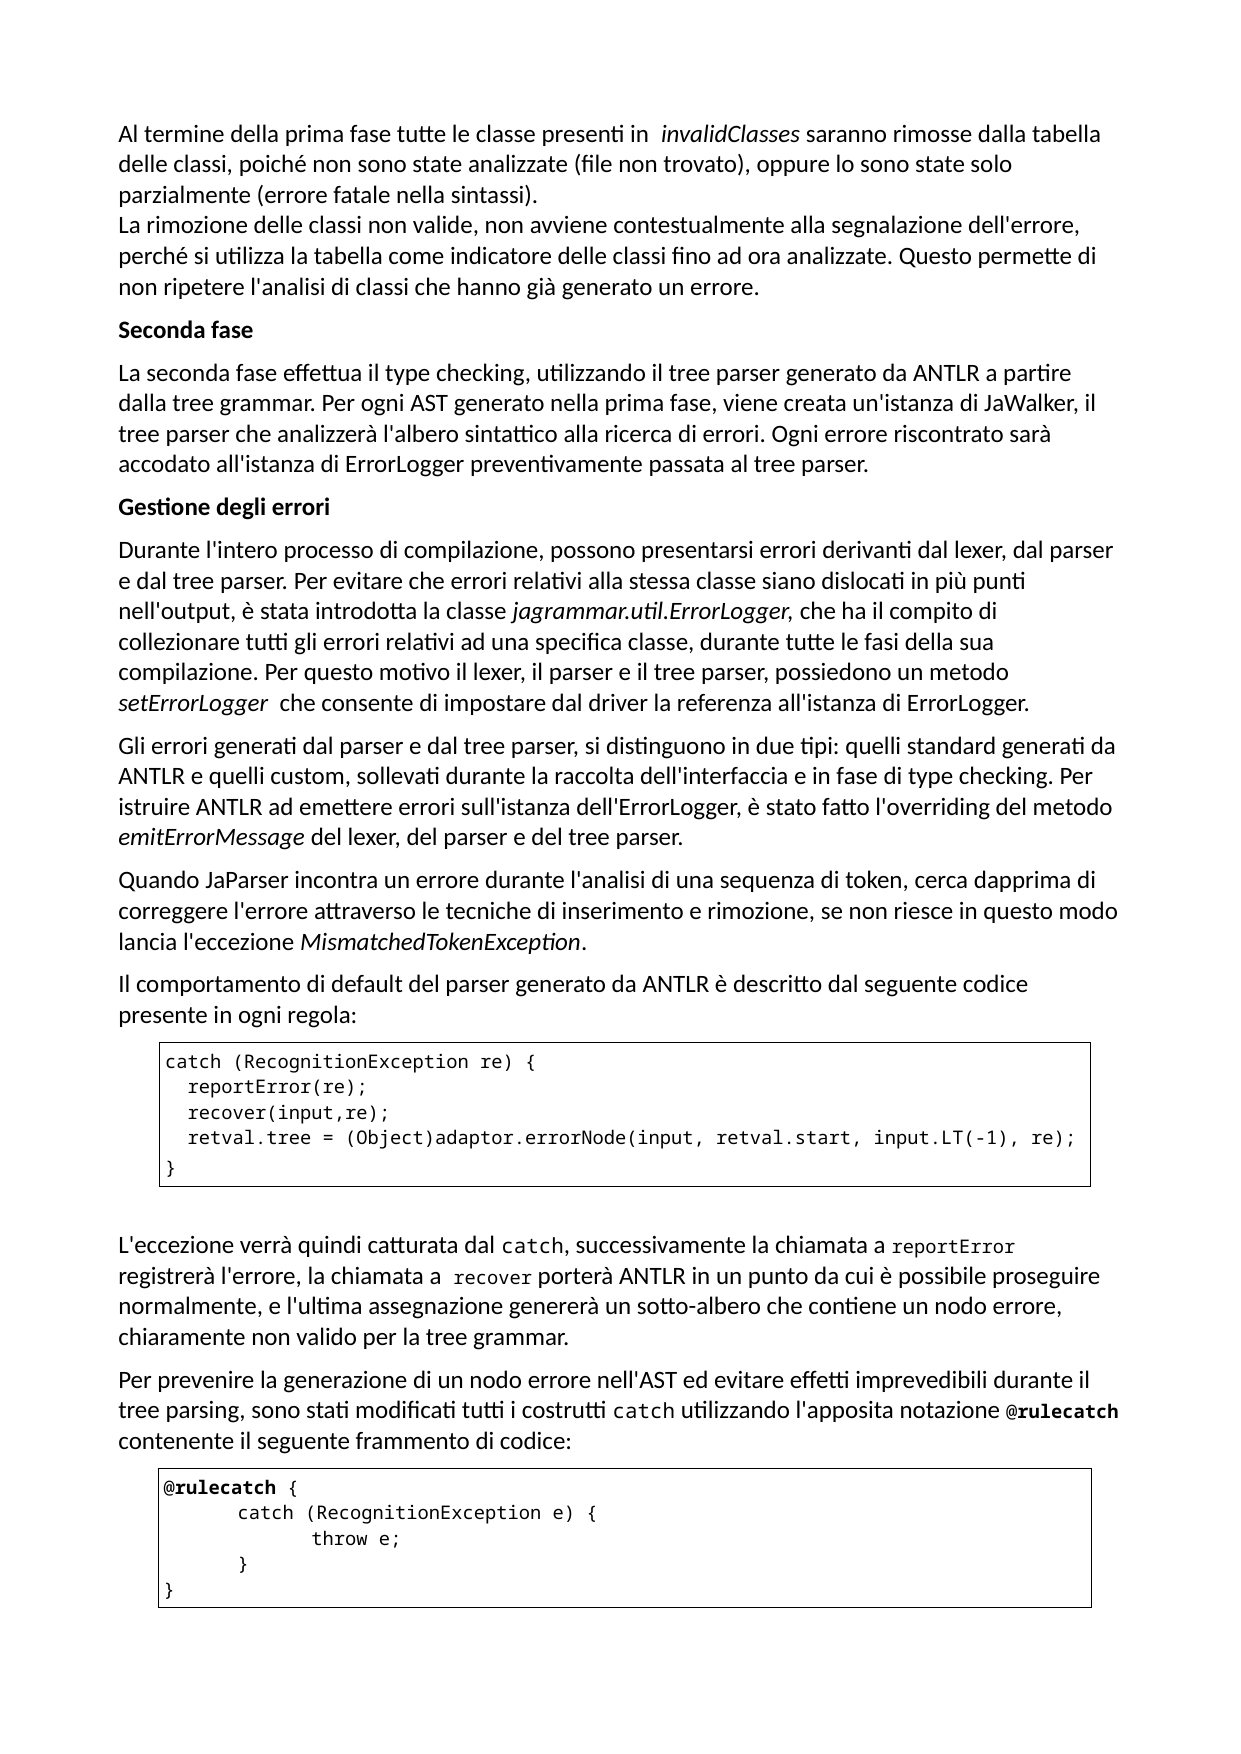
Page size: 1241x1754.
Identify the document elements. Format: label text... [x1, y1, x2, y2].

text L'eccezione verrà quindi catturata dal catch, successivamente la chiamata a reportError registrerà l'errore, la chiamata a recover porterà ANTLR in un punto da cui è possibile proseguire normalmente, e l'ultima assegnazione genererà un sotto-albero che contiene un nodo errore, chiaramente non valido per la tree grammar. [118, 1229, 1122, 1352]
table_header @rulecatch { catch (RecognitionException e) { throw e; } } [159, 1469, 1091, 1607]
text Quando JaParser incontra un errore durante l'analisi di una sequenza di token, cerca dapprima di correggere l'errore attraverso le tecniche di inserimento e rimozione, se non riesce in questo modo lancia l'eccezione MismatchedTokenException. [118, 864, 1122, 956]
text Seconda fase [118, 314, 1122, 344]
text Il comportamento di default del parser generato da ANTLR è descritto dal seguente codice presente in ogni regola: [118, 969, 1122, 1030]
text Durante l'intero processo di compilazione, possono presentarsi errori derivanti dal lexer, dal parser e dal tree parser. Per evitare che errori relativi alla stessa classe siano dislocati in più punti nell'output, è stata introdotta la classe jagrammar.util.ErrorLogger, che ha il compito di collezionare tutti gli errori relativi ad una specifica classe, durante tutte le fasi della sua compilazione. Per questo motivo il lexer, il parser e il tree parser, possiedono un metodo setErrorLogger che consente di impostare dal driver la referenza all'istanza di ErrorLogger. [118, 534, 1122, 717]
text La rimozione delle classi non valide, non avviene contestualmente alla segnalazione dell'errore, perché si utilizza la tabella come indicatore delle classi fino ad ora analizzate. Questo permette di non ripetere l'analisi di classi che hanno già generato un errore. [118, 210, 1122, 301]
text Gli errori generati dal parser e dal tree parser, si distinguono in due tipi: quelli standard generati da ANTLR e quelli custom, sollevati durante la raccolta dell'interfaccia e in fase di type checking. Per istruire ANTLR ad emettere errori sull'istanza dell'ErrorLogger, è stato fatto l'overriding del metodo emitErrorMessage del lexer, del parser e del tree parser. [118, 730, 1122, 852]
text Al termine della prima fase tutte le classe presenti in invalidClasses saranno rimosse dalla tabella delle classi, poiché non sono state analizzate (file non trovato), oppure lo sono state solo parzialmente (errore fatale nella sintassi). [118, 118, 1122, 210]
text La seconda fase effettua il type checking, utilizzando il tree parser generato da ANTLR a partire dalla tree grammar. Per ogni AST generato nella prima fase, viene creata un'istanza di JaWalker, il tree parser che analizzerà l'albero sintattico alla ricerca di errori. Ogni errore riscontrato sarà accodato all'istanza di ErrorLogger preventivamente passata al tree parser. [118, 357, 1122, 479]
text Gestione degli errori [118, 491, 1122, 522]
table_header catch (RecognitionException re) { reportError(re); recover(input,re); retval.tree = (Object)adaptor.errorNode(input, retval.start, input.LT(-1), re); } [160, 1043, 1090, 1186]
text Per prevenire la generazione di un nodo errore nell'AST ed evitare effetti imprevedibili durante il tree parsing, sono stati modificati tutti i costrutti catch utilizzando l'apposita notazione @rulecatch contenente il seguente frammento di codice: [118, 1364, 1122, 1456]
